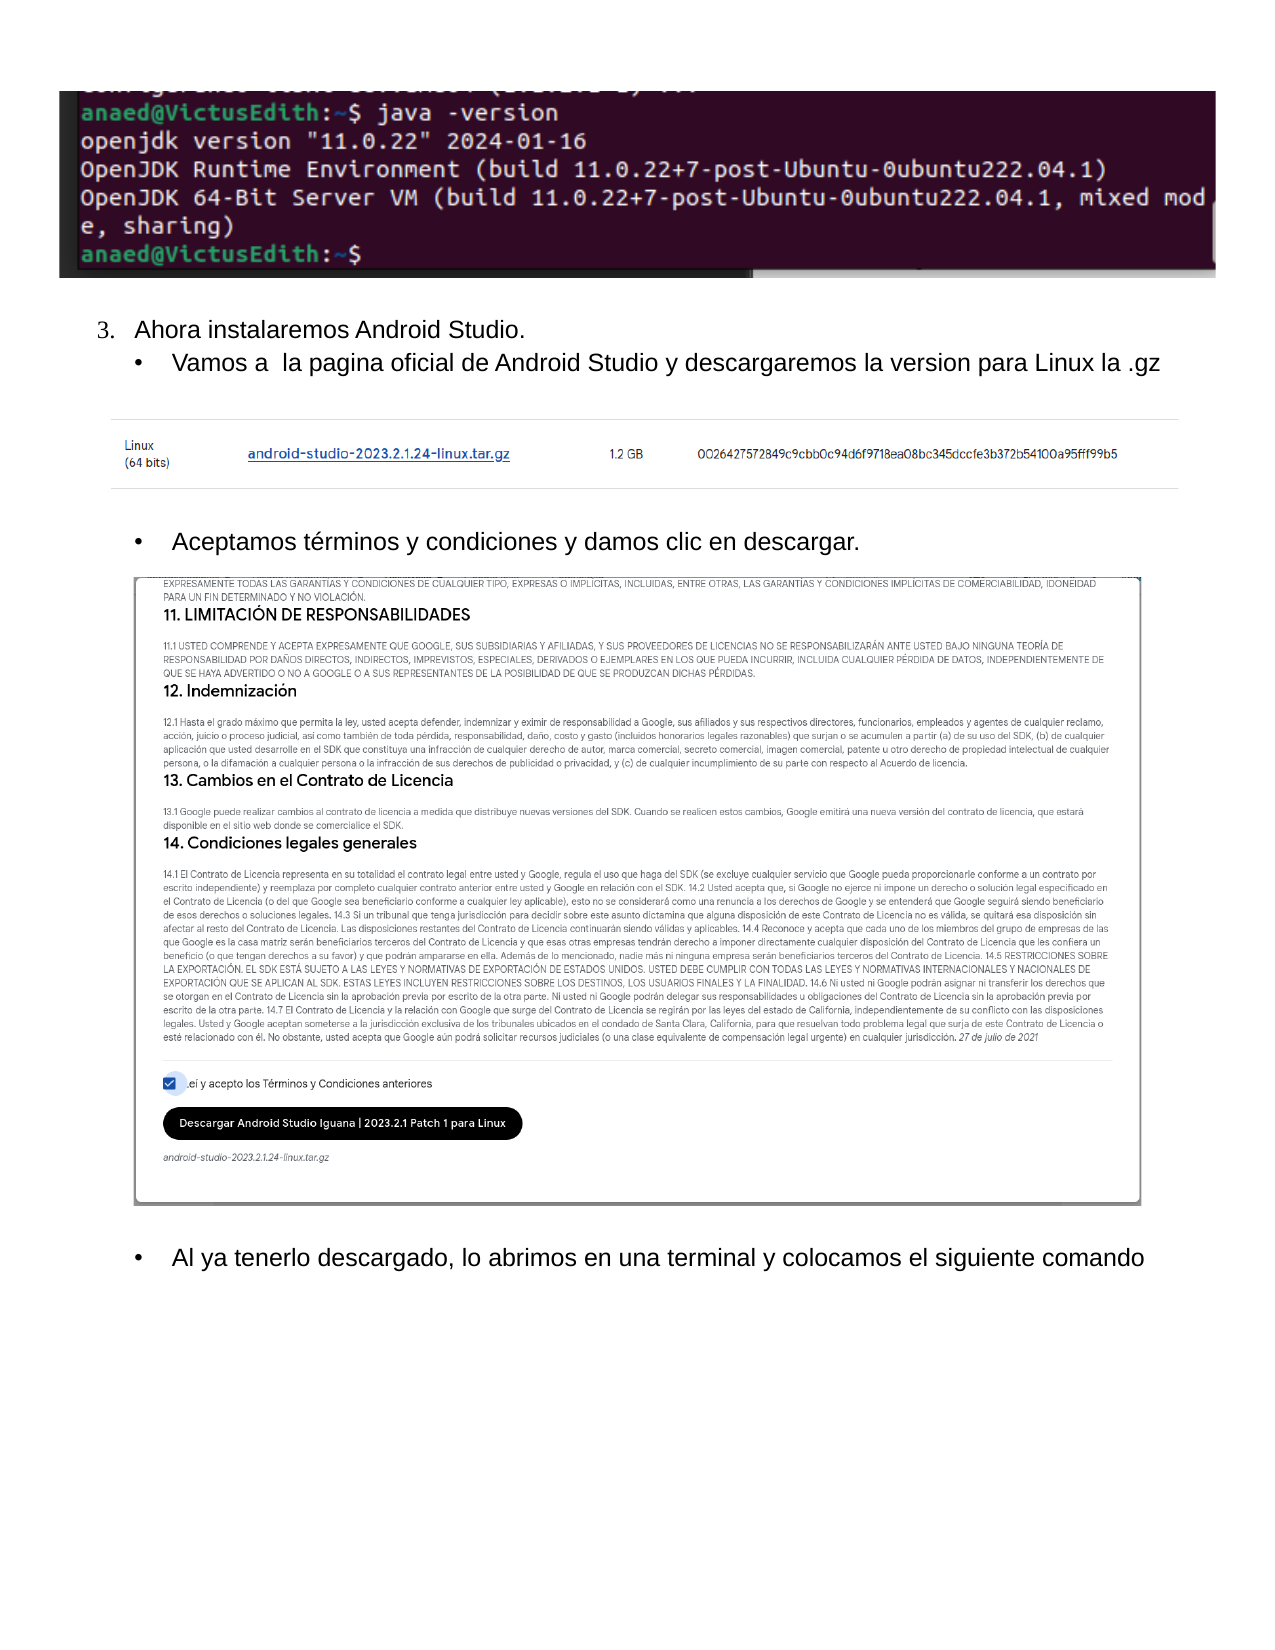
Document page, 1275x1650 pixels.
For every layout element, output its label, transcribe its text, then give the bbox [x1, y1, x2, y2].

list Vamos a la pagina oficial de Android Studio y descargaremos la version para Linux la .gz [134, 348, 1216, 377]
picture [96, 414, 1179, 490]
list Ahora instalaremos Android Studio. [97, 315, 1216, 344]
picture [59, 91, 1216, 278]
list Aceptamos términos y condiciones y damos clic en descargar. [134, 527, 1216, 556]
picture [133, 577, 1142, 1206]
list Al ya tenerlo descargado, lo abrimos en una terminal y colocamos el siguiente comando [134, 1243, 1216, 1272]
